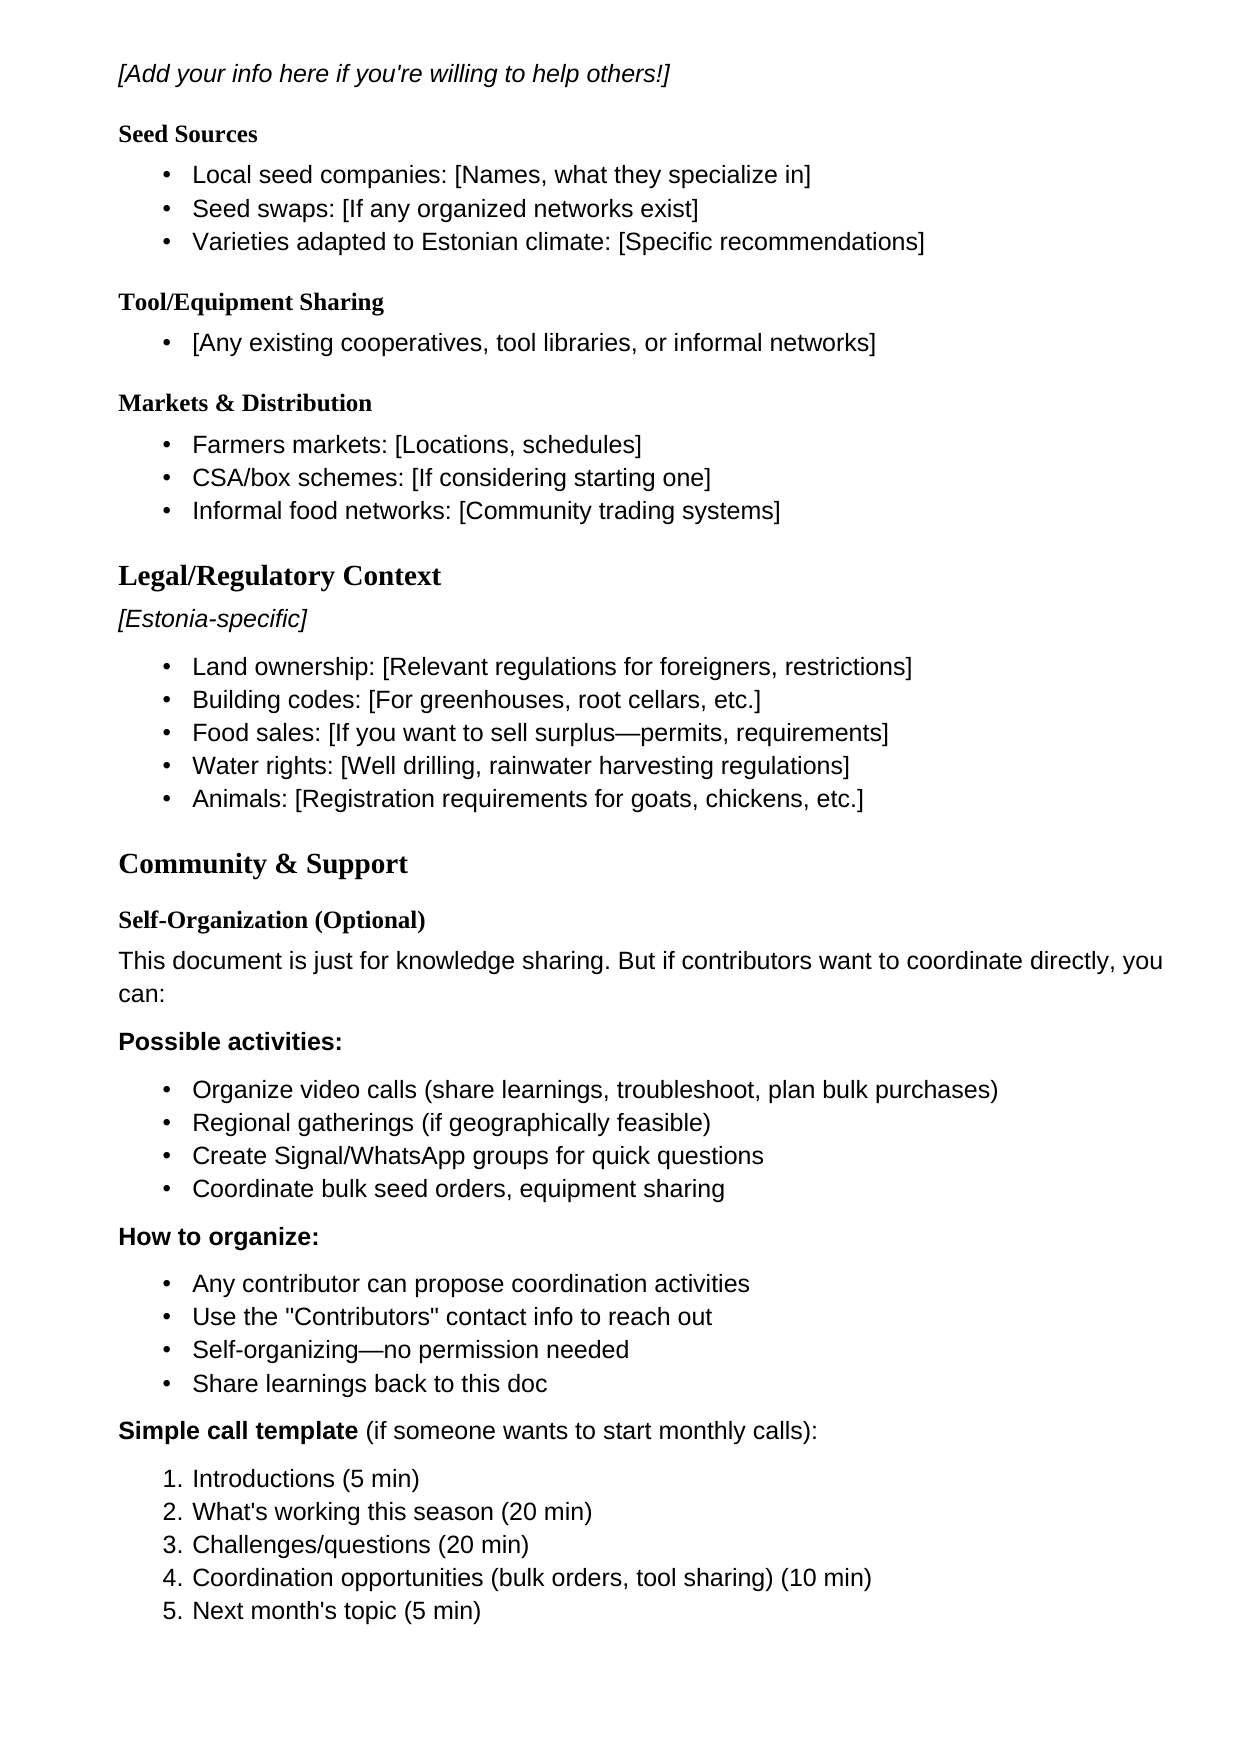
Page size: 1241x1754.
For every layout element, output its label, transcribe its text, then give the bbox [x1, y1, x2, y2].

list Seed swaps: [If any organized networks exist] [162, 193, 1181, 222]
subtitle Self-Organization (Optional) [118, 905, 1181, 934]
list Varieties adapted to Estonian climate: [Specific recommendations] [162, 227, 1181, 256]
list Regional gatherings (if geographically feasible) [162, 1108, 1181, 1137]
subtitle Seed Sources [118, 119, 1181, 148]
subtitle Markets & Distribution [118, 388, 1181, 417]
list Introductions (5 min) [162, 1464, 1181, 1493]
list Land ownership: [Relevant regulations for foreigners, restrictions] [162, 652, 1181, 681]
list Organize video calls (share learnings, troubleshoot, plan bulk purchases) [162, 1074, 1181, 1103]
list Share learnings back to this doc [162, 1369, 1181, 1397]
list Farmers markets: [Locations, schedules] [162, 429, 1181, 458]
text [Add your info here if you're willing to help others!] [118, 59, 1181, 88]
list Coordination opportunities (bulk orders, tool sharing) (10 min) [162, 1563, 1181, 1592]
list Next month's topic (5 min) [162, 1596, 1181, 1625]
text Simple call template (if someone wants to start monthly calls): [118, 1416, 1181, 1445]
subtitle Community & Support [118, 847, 1181, 880]
list Informal food networks: [Community trading systems] [162, 496, 1181, 525]
list Challenges/questions (20 min) [162, 1530, 1181, 1559]
list Self-organizing—no permission needed [162, 1336, 1181, 1364]
list Animals: [Registration requirements for goats, chickens, etc.] [162, 784, 1181, 813]
subtitle Legal/Regulatory Context [118, 558, 1181, 592]
list Water rights: [Well drilling, rainwater harvesting regulations] [162, 751, 1181, 780]
text [Estonia-specific] [118, 604, 1181, 633]
list Create Signal/WhatsApp groups for quick questions [162, 1141, 1181, 1170]
list Use the "Contributors" contact info to reach out [162, 1302, 1181, 1331]
text Possible activities: [118, 1027, 1181, 1056]
list Local seed companies: [Names, what they specialize in] [162, 160, 1181, 189]
list Building codes: [For greenhouses, root cellars, etc.] [162, 685, 1181, 714]
list [Any existing cooperatives, tool libraries, or informal networks] [162, 328, 1181, 357]
subtitle Tool/Equipment Sharing [118, 287, 1181, 316]
list Any contributor can propose coordination activities [162, 1269, 1181, 1298]
list Coordinate bulk seed orders, equipment sharing [162, 1174, 1181, 1203]
text How to organize: [118, 1222, 1181, 1250]
list What's working this season (20 min) [162, 1497, 1181, 1526]
text This document is just for knowledge sharing. But if contributors want to coordinate directly, you can: [118, 946, 1181, 1008]
list CSA/box schemes: [If considering starting one] [162, 463, 1181, 492]
list Food sales: [If you want to sell surplus—permits, requirements] [162, 718, 1181, 747]
